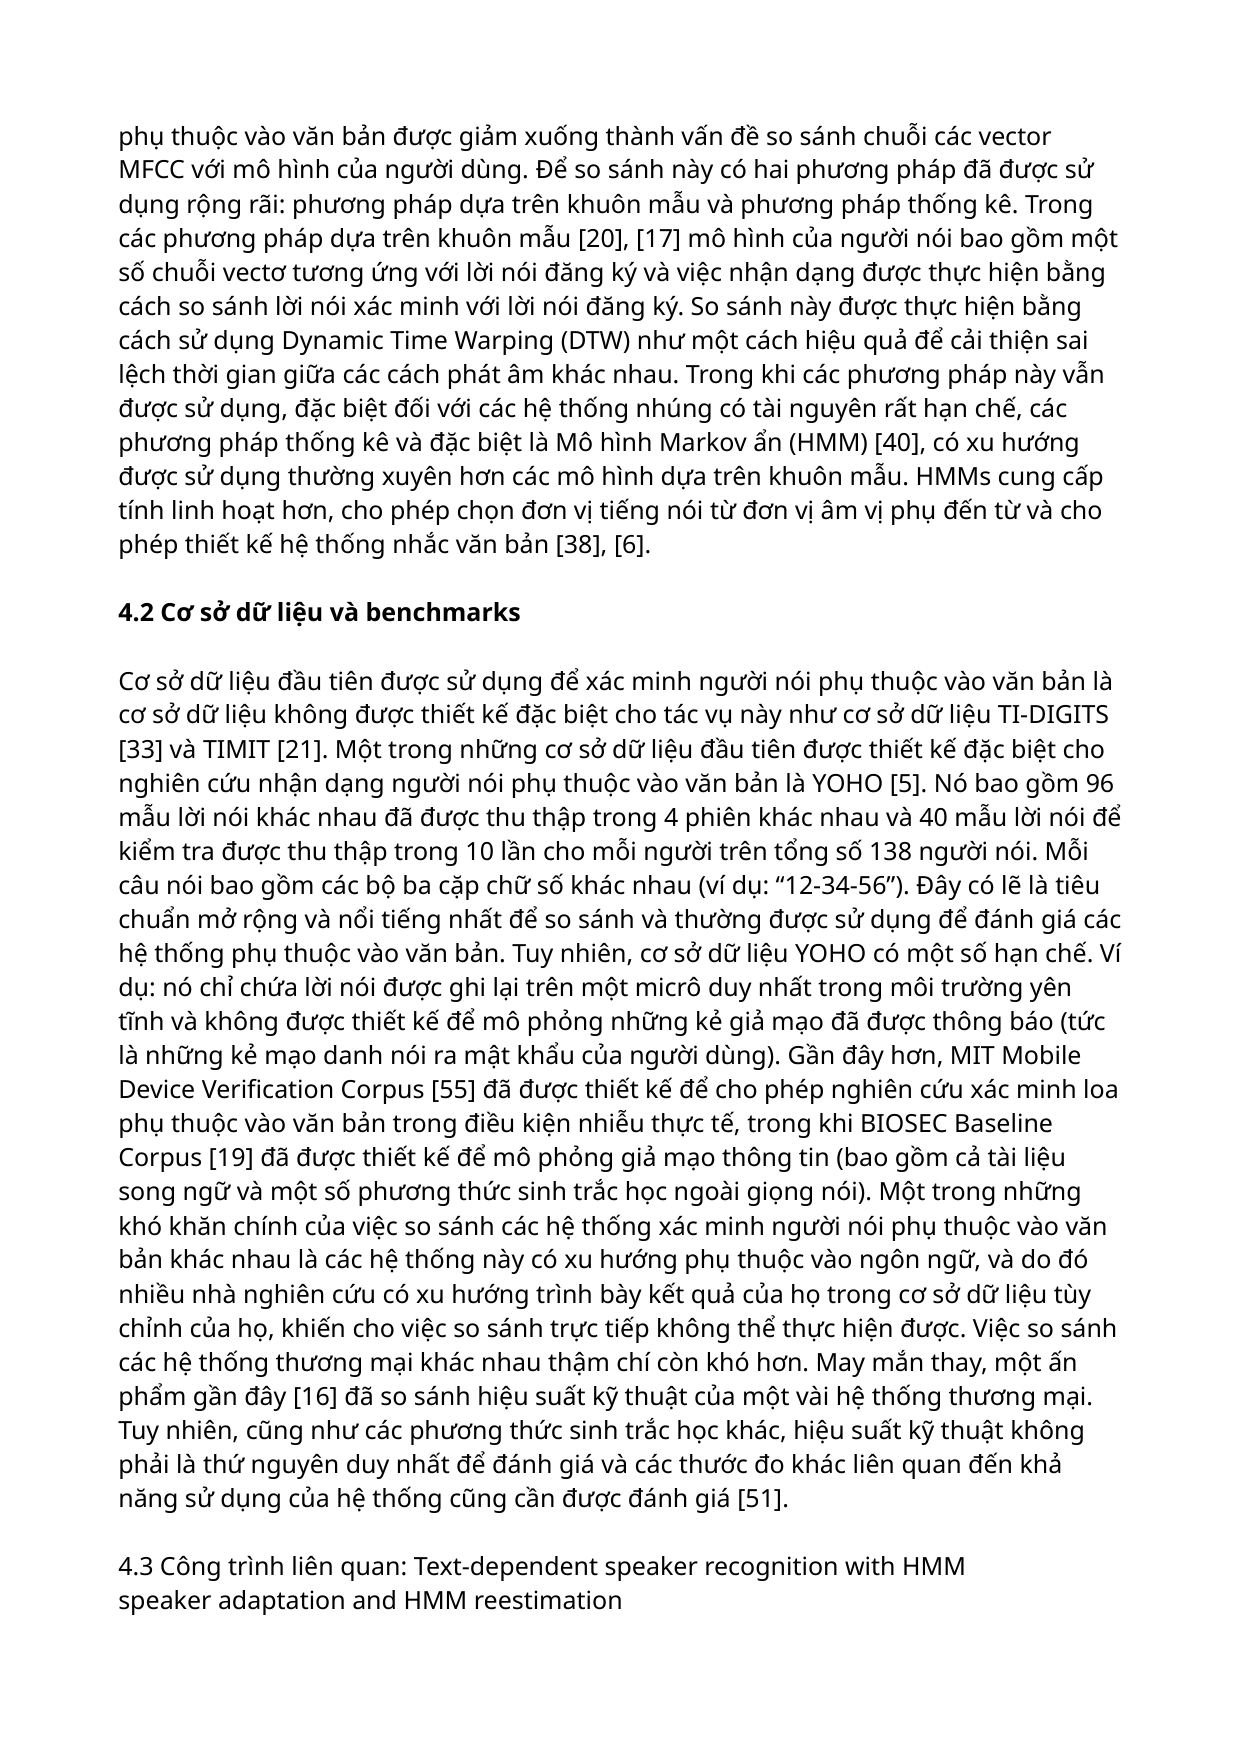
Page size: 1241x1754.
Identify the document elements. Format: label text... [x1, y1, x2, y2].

text Cơ sở dữ liệu đầu tiên được sử dụng để xác minh người nói phụ thuộc vào văn bản là cơ sở dữ liệu không được thiết kế đặc biệt cho tác vụ này như cơ sở dữ liệu TI-DIGITS [33] và TIMIT [21]. Một trong những cơ sở dữ liệu đầu tiên được thiết kế đặc biệt cho nghiên cứu nhận dạng người nói phụ thuộc vào văn bản là YOHO [5]. Nó bao gồm 96 mẫu lời nói khác nhau đã được thu thập trong 4 phiên khác nhau và 40 mẫu lời nói để kiểm tra được thu thập trong 10 lần cho mỗi người trên tổng số 138 người nói. Mỗi câu nói bao gồm các bộ ba cặp chữ số khác nhau (ví dụ: “12-34-56”). Đây có lẽ là tiêu chuẩn mở rộng và nổi tiếng nhất để so sánh và thường được sử dụng để đánh giá các hệ thống phụ thuộc vào văn bản. Tuy nhiên, cơ sở dữ liệu YOHO có một số hạn chế. Ví dụ: nó chỉ chứa lời nói được ghi lại trên một micrô duy nhất trong môi trường yên tĩnh và không được thiết kế để mô phỏng những kẻ giả mạo đã được thông báo (tức là những kẻ mạo danh nói ra mật khẩu của người dùng). Gần đây hơn, MIT Mobile Device Verification Corpus [55] đã được thiết kế để cho phép nghiên cứu xác minh loa phụ thuộc vào văn bản trong điều kiện nhiễu thực tế, trong khi BIOSEC Baseline Corpus [19] đã được thiết kế để mô phỏng giả mạo thông tin (bao gồm cả tài liệu song ngữ và một số phương thức sinh trắc học ngoài giọng nói). Một trong những khó khăn chính của việc so sánh các hệ thống xác minh người nói phụ thuộc vào văn bản khác nhau là các hệ thống này có xu hướng phụ thuộc vào ngôn ngữ, và do đó nhiều nhà nghiên cứu có xu hướng trình bày kết quả của họ trong cơ sở dữ liệu tùy chỉnh của họ, khiến cho việc so sánh trực tiếp không thể thực hiện được. Việc so sánh các hệ thống thương mại khác nhau thậm chí còn khó hơn. May mắn thay, một ấn phẩm gần đây [16] đã so sánh hiệu suất kỹ thuật của một vài hệ thống thương mại. Tuy nhiên, cũng như các phương thức sinh trắc học khác, hiệu suất kỹ thuật không phải là thứ nguyên duy nhất để đánh giá và các thước đo khác liên quan đến khả năng sử dụng của hệ thống cũng cần được đánh giá [51]. [118, 663, 1122, 1515]
text phụ thuộc vào văn bản được giảm xuống thành vấn đề so sánh chuỗi các vector MFCC với mô hình của người dùng. Để so sánh này có hai phương pháp đã được sử dụng rộng rãi: phương pháp dựa trên khuôn mẫu và phương pháp thống kê. Trong các phương pháp dựa trên khuôn mẫu [20], [17] mô hình của người nói bao gồm một số chuỗi vectơ tương ứng với lời nói đăng ký và việc nhận dạng được thực hiện bằng cách so sánh lời nói xác minh với lời nói đăng ký. So sánh này được thực hiện bằng cách sử dụng Dynamic Time Warping (DTW) như một cách hiệu quả để cải thiện sai lệch thời gian giữa các cách phát âm khác nhau. Trong khi các phương pháp này vẫn được sử dụng, đặc biệt đối với các hệ thống nhúng có tài nguyên rất hạn chế, các phương pháp thống kê và đặc biệt là Mô hình Markov ẩn (HMM) [40], có xu hướng được sử dụng thường xuyên hơn các mô hình dựa trên khuôn mẫu. HMMs cung cấp tính linh hoạt hơn, cho phép chọn đơn vị tiếng nói từ đơn vị âm vị phụ đến từ và cho phép thiết kế hệ thống nhắc văn bản [38], [6]. [118, 118, 1122, 561]
text 4.3 Công trình liên quan: Text-dependent speaker recognition with HMM [118, 1549, 1122, 1583]
text 4.2 Cơ sở dữ liệu và benchmarks [118, 595, 1122, 629]
text speaker adaptation and HMM reestimation [118, 1583, 1122, 1617]
